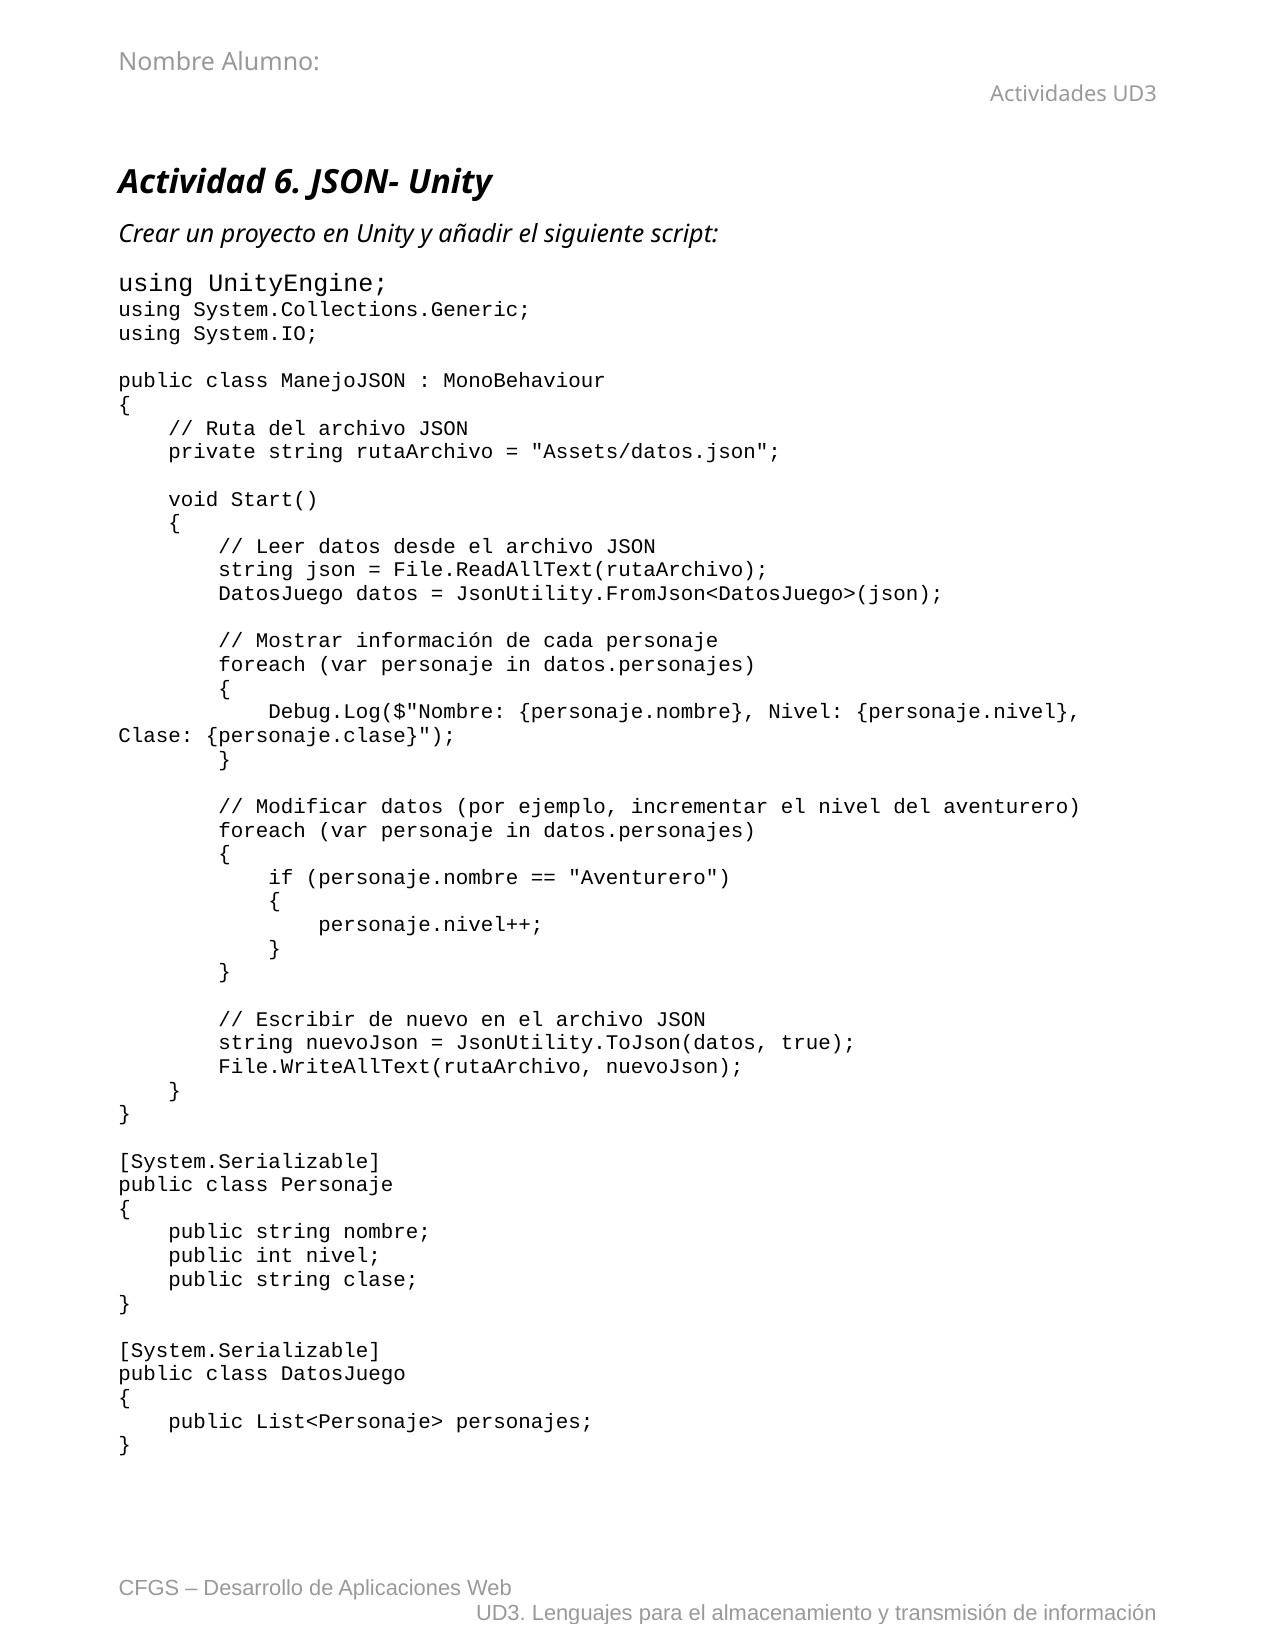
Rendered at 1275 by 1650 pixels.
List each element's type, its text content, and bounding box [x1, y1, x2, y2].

text // Mostrar información de cada personaje [118, 630, 1157, 654]
text if (personaje.nombre == "Aventurero") [118, 867, 1157, 891]
text // Modificar datos (por ejemplo, incrementar el nivel del aventurero) [118, 796, 1157, 819]
text { [118, 678, 1157, 701]
text } [118, 1103, 1157, 1127]
text Debug.Log($"Nombre: {personaje.nombre}, Nivel: {personaje.nivel}, Clase: {personaje.clase}"); [118, 701, 1157, 749]
text string nuevoJson = JsonUtility.ToJson(datos, true); [118, 1032, 1157, 1056]
text string json = File.ReadAllText(rutaArchivo); [118, 559, 1157, 583]
text File.WriteAllText(rutaArchivo, nuevoJson); [118, 1056, 1157, 1080]
text // Ruta del archivo JSON [118, 418, 1157, 441]
text { [118, 394, 1157, 418]
text using UnityEngine; [118, 271, 1157, 299]
text } [118, 1434, 1157, 1458]
text private string rutaArchivo = "Assets/datos.json"; [118, 441, 1157, 465]
text using System.Collections.Generic; [118, 299, 1157, 323]
text // Escribir de nuevo en el archivo JSON [118, 1009, 1157, 1032]
text using System.IO; [118, 323, 1157, 347]
text [System.Serializable] [118, 1151, 1157, 1174]
text personaje.nivel++; [118, 914, 1157, 938]
text public class Personaje [118, 1174, 1157, 1198]
text [System.Serializable] [118, 1340, 1157, 1363]
text public string nombre; [118, 1222, 1157, 1245]
text foreach (var personaje in datos.personajes) [118, 819, 1157, 843]
text } [118, 938, 1157, 961]
text { [118, 512, 1157, 536]
text foreach (var personaje in datos.personajes) [118, 654, 1157, 678]
text { [118, 1387, 1157, 1411]
text } [118, 1292, 1157, 1316]
text { [118, 843, 1157, 867]
text Crear un proyecto en Unity y añadir el siguiente script: [118, 216, 1157, 250]
text // Leer datos desde el archivo JSON [118, 536, 1157, 559]
subtitle Actividad 6. JSON- Unity [118, 158, 1157, 203]
text } [118, 1080, 1157, 1103]
text } [118, 961, 1157, 985]
text { [118, 891, 1157, 914]
text public class ManejoJSON : MonoBehaviour [118, 370, 1157, 394]
text void Start() [118, 488, 1157, 512]
text public List<Personaje> personajes; [118, 1411, 1157, 1434]
text { [118, 1198, 1157, 1222]
text } [118, 749, 1157, 772]
text public string clase; [118, 1269, 1157, 1292]
text public int nivel; [118, 1245, 1157, 1269]
text public class DatosJuego [118, 1363, 1157, 1387]
text DatosJuego datos = JsonUtility.FromJson<DatosJuego>(json); [118, 583, 1157, 607]
